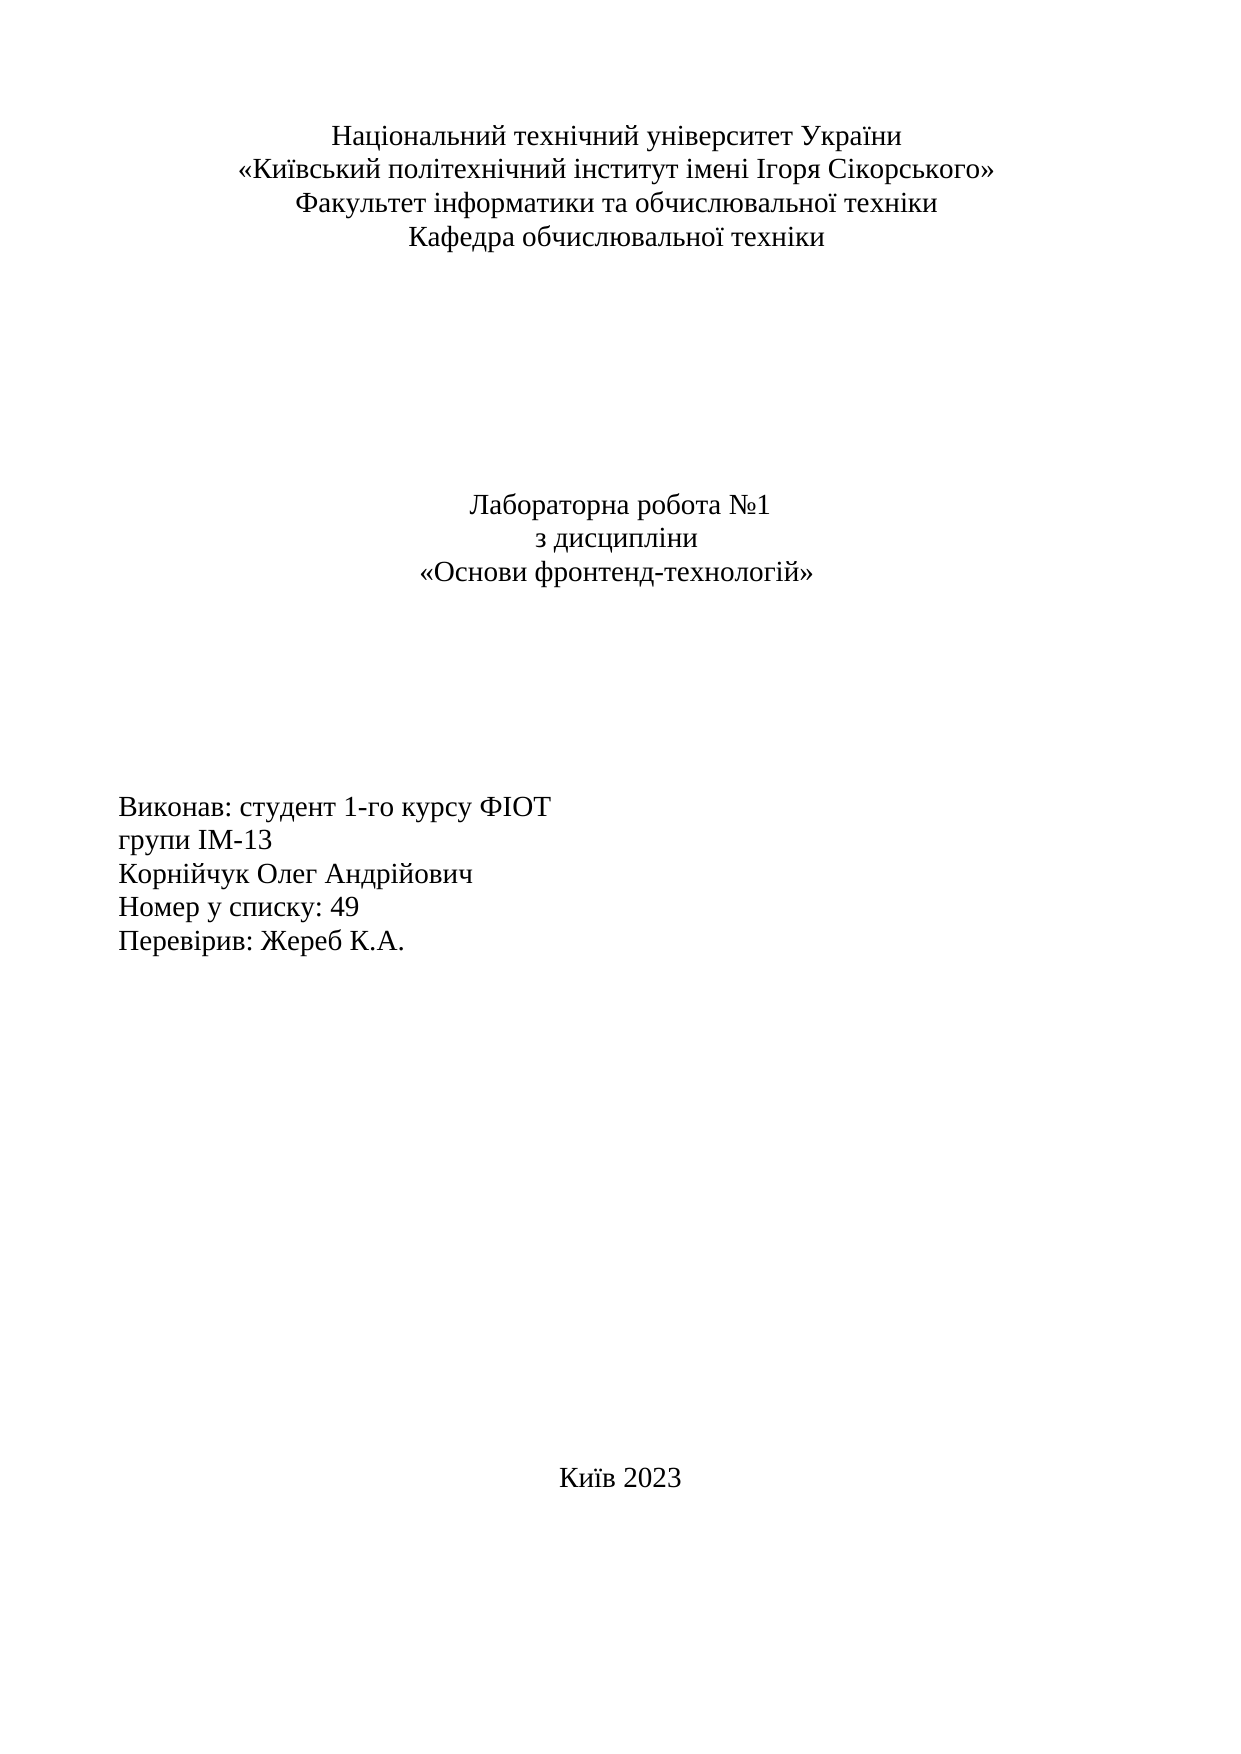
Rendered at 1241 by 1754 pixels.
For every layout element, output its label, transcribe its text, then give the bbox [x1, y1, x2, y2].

text Виконав: студент 1-го курсу ФІОТ [118, 789, 1122, 822]
text Номер у списку: 49 [118, 889, 1122, 923]
text групи ІМ-13 [118, 822, 1122, 856]
text Корнійчук Олег Андрійович [118, 856, 1122, 889]
text Перевірив: Жереб К.А. [118, 923, 1122, 1359]
text Національний технічний університет України «Київський політехнічний інститут імені Ігоря Сікорського» Факультет інформатики та обчислювальної техніки Кафедра обчислювальної техніки Лабораторна робота №1 з дисципліни «Основи фронтенд-технологій» [118, 118, 1122, 588]
text Київ 2023 [118, 1393, 1122, 1493]
